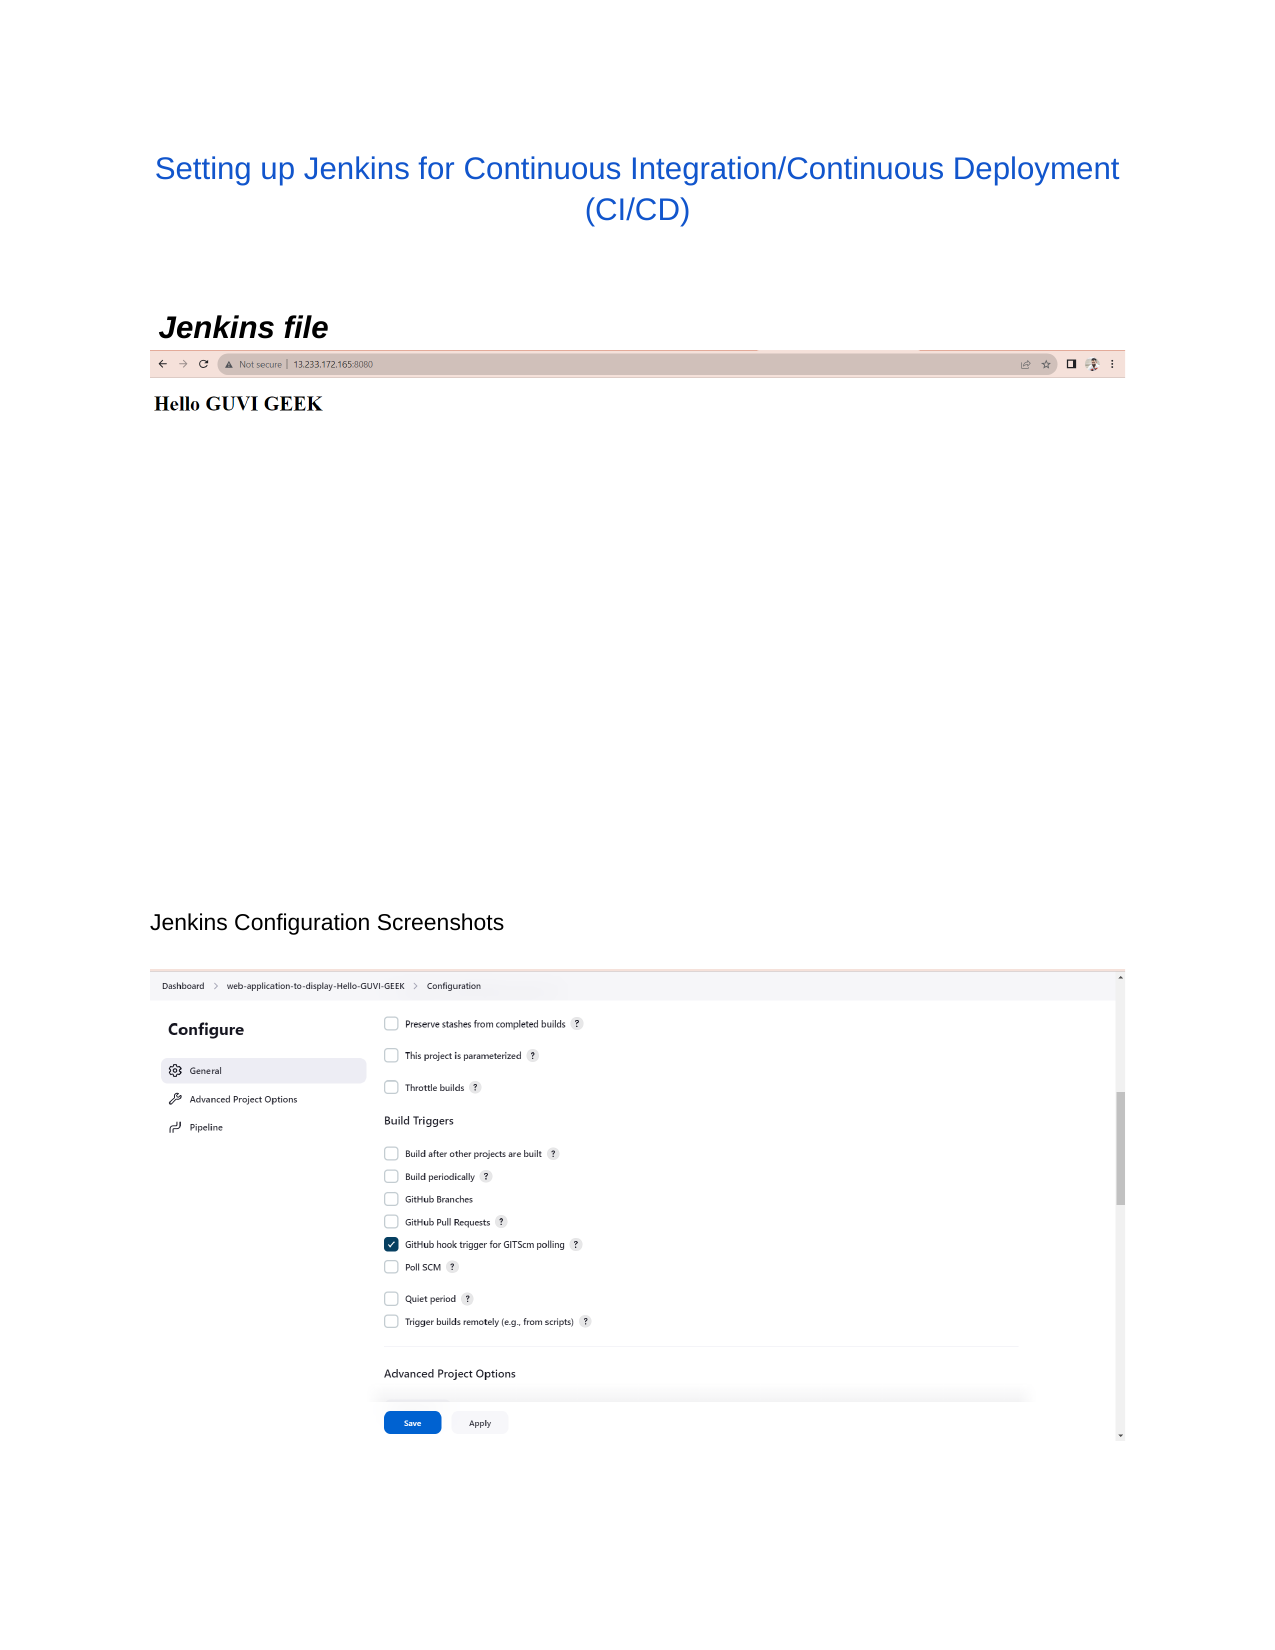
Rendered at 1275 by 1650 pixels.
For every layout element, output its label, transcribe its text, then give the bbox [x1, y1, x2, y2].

text Jenkins file [150, 309, 1125, 346]
text Jenkins Configuration Screenshots [150, 909, 1125, 935]
text Setting up Jenkins for Continuous Integration/Continuous Deployment (CI/CD) [150, 150, 1125, 227]
picture [150, 969, 1125, 1441]
picture [150, 350, 1125, 845]
